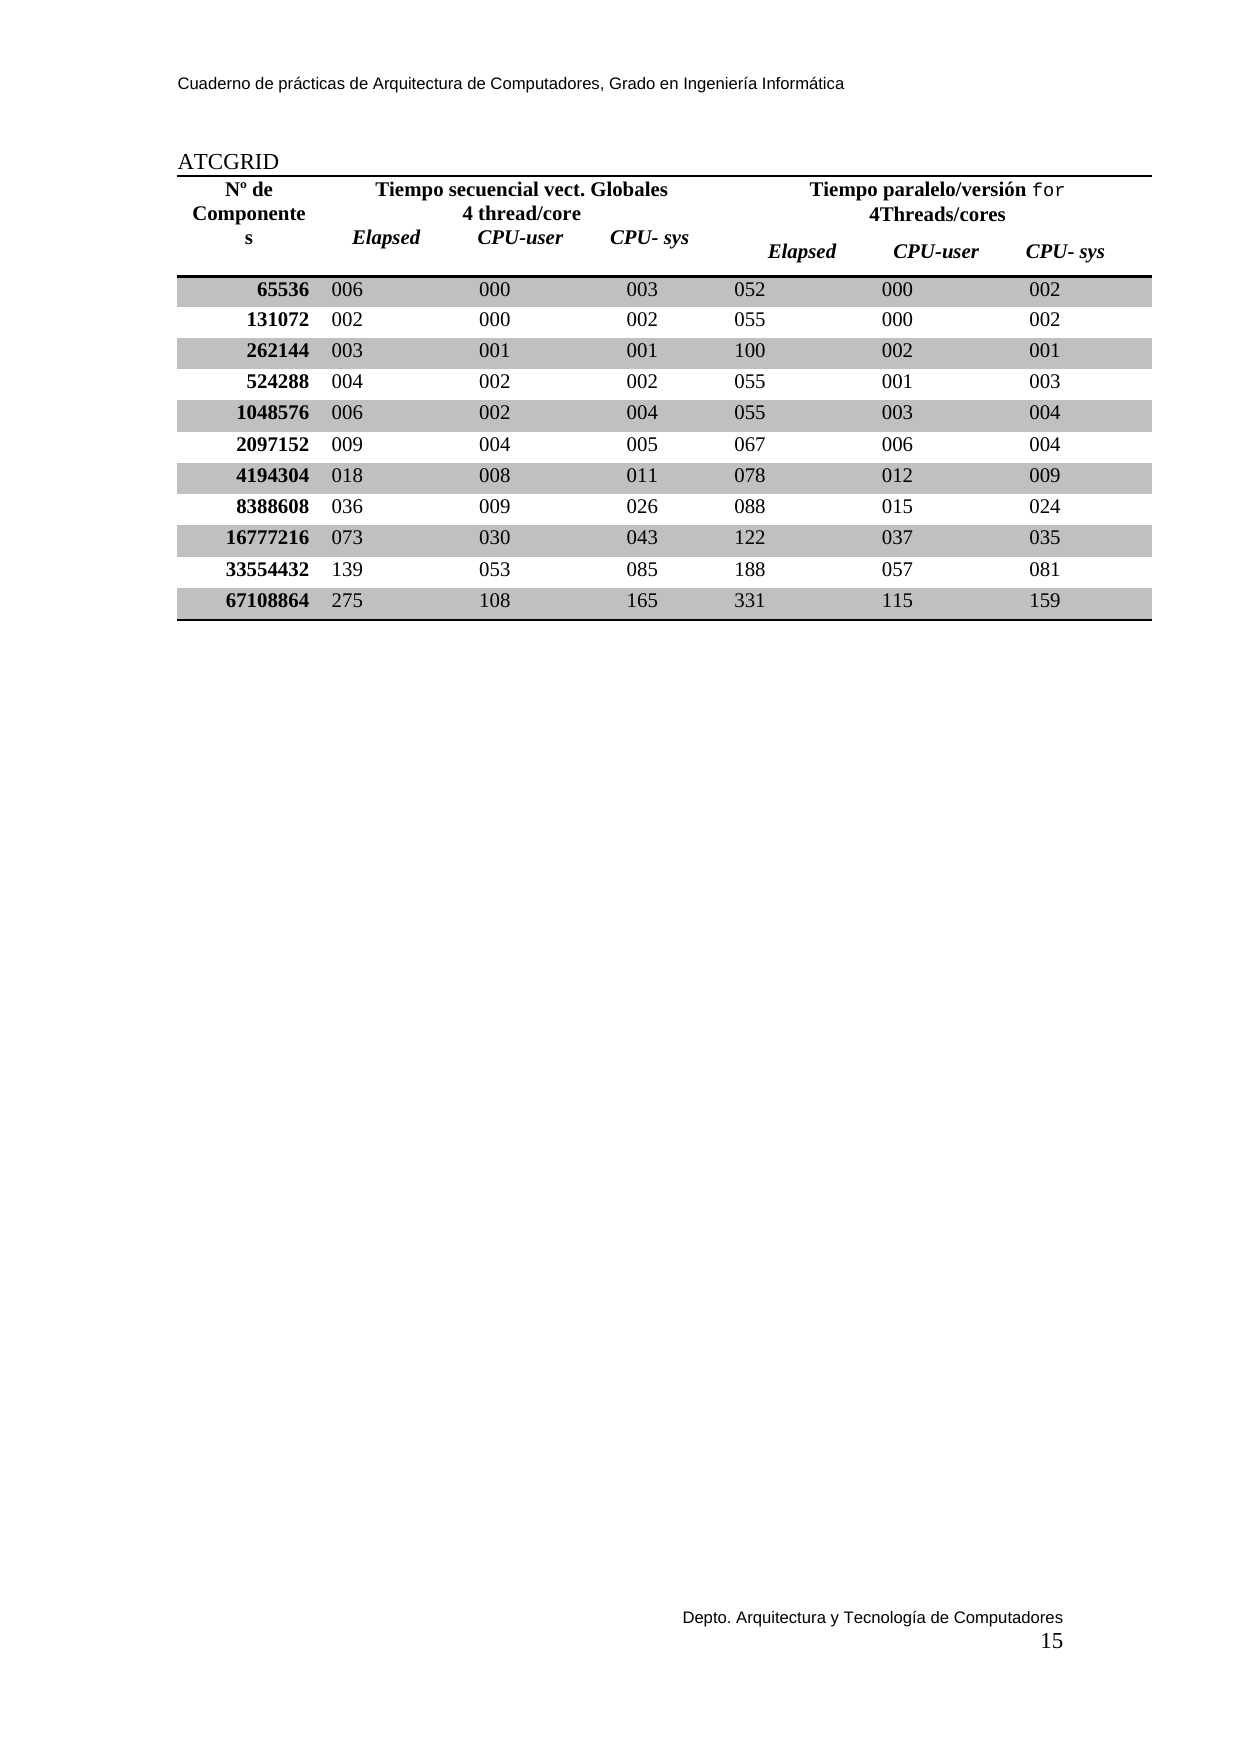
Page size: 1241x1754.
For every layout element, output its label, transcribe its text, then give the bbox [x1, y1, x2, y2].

table_cell 65536 [177, 278, 320, 307]
table_cell 018 008 011 [320, 463, 723, 494]
table_cell 078 012 009 [723, 463, 1152, 494]
table_cell 67108864 [177, 588, 320, 619]
table_cell 1048576 [177, 400, 320, 432]
table_cell 262144 [177, 338, 320, 369]
table_cell 003 001 001 [320, 338, 723, 369]
table_cell 33554432 [177, 557, 320, 588]
table_header Tiempo secuencial vect. Globales 4 thread/core Elapsed CPU-user CPU- sys [320, 177, 723, 275]
table_cell 006 002 004 [320, 400, 723, 432]
table_cell 16777216 [177, 525, 320, 557]
table_cell 073 030 043 [320, 525, 723, 557]
table_header Tiempo paralelo/versión for 4Threads/cores Elapsed CPU-user CPU- sys [723, 177, 1152, 275]
table_cell 524288 [177, 369, 320, 400]
table_cell 188 057 081 [723, 557, 1152, 588]
table_cell 275 108 165 [320, 588, 723, 619]
table_cell 036 009 026 [320, 494, 723, 525]
table_cell 139 053 085 [320, 557, 723, 588]
table_cell 067 006 004 [723, 432, 1152, 463]
table_cell 331 115 159 [723, 588, 1152, 619]
table_cell 055 001 003 [723, 369, 1152, 400]
table_cell ATCGRID [166, 148, 1163, 621]
table_cell 122 037 035 [723, 525, 1152, 557]
table_cell 002 000 002 [320, 307, 723, 338]
table_cell 8388608 [177, 494, 320, 525]
table_cell 004 002 002 [320, 369, 723, 400]
table_cell 088 015 024 [723, 494, 1152, 525]
table_cell 009 004 005 [320, 432, 723, 463]
table_cell 4194304 [177, 463, 320, 494]
table_cell 055 000 002 [723, 307, 1152, 338]
table_cell 006 000 003 [320, 278, 723, 307]
table_header Nº de Componentes [177, 177, 320, 275]
table_cell 055 003 004 [723, 400, 1152, 432]
table_cell 100 002 001 [723, 338, 1152, 369]
table_cell 131072 [177, 307, 320, 338]
table_cell 052 000 002 [723, 278, 1152, 307]
table_cell 2097152 [177, 432, 320, 463]
